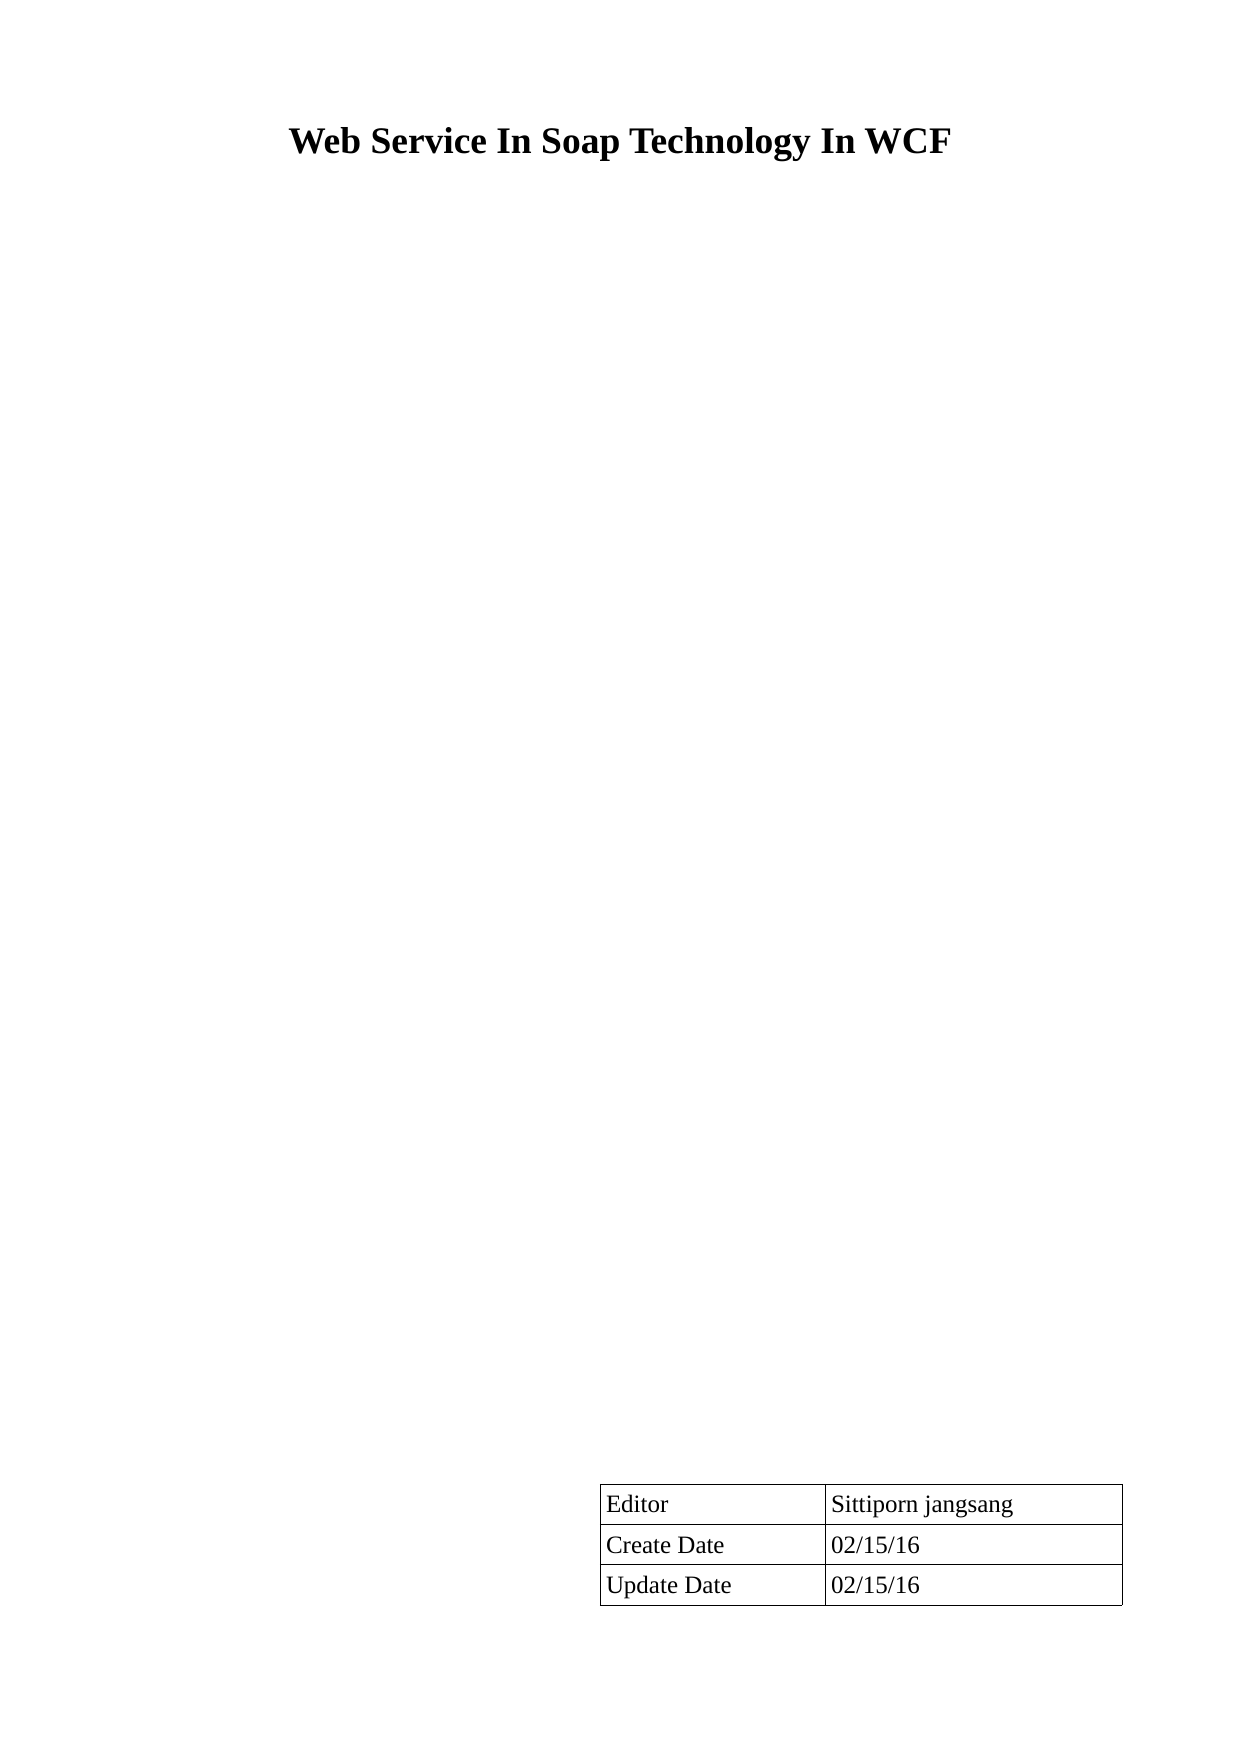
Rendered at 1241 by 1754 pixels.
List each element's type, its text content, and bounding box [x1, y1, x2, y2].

table_cell Update Date [601, 1565, 825, 1605]
table_cell Create Date [601, 1525, 825, 1564]
table_cell 15/02/16 [826, 1525, 1122, 1564]
table_header Editor [601, 1485, 825, 1524]
table_header Sittiporn jangsang [826, 1485, 1122, 1524]
table_cell 15/02/16 [826, 1565, 1122, 1605]
text Web Service In Soap Technology In WCF [118, 118, 1122, 161]
